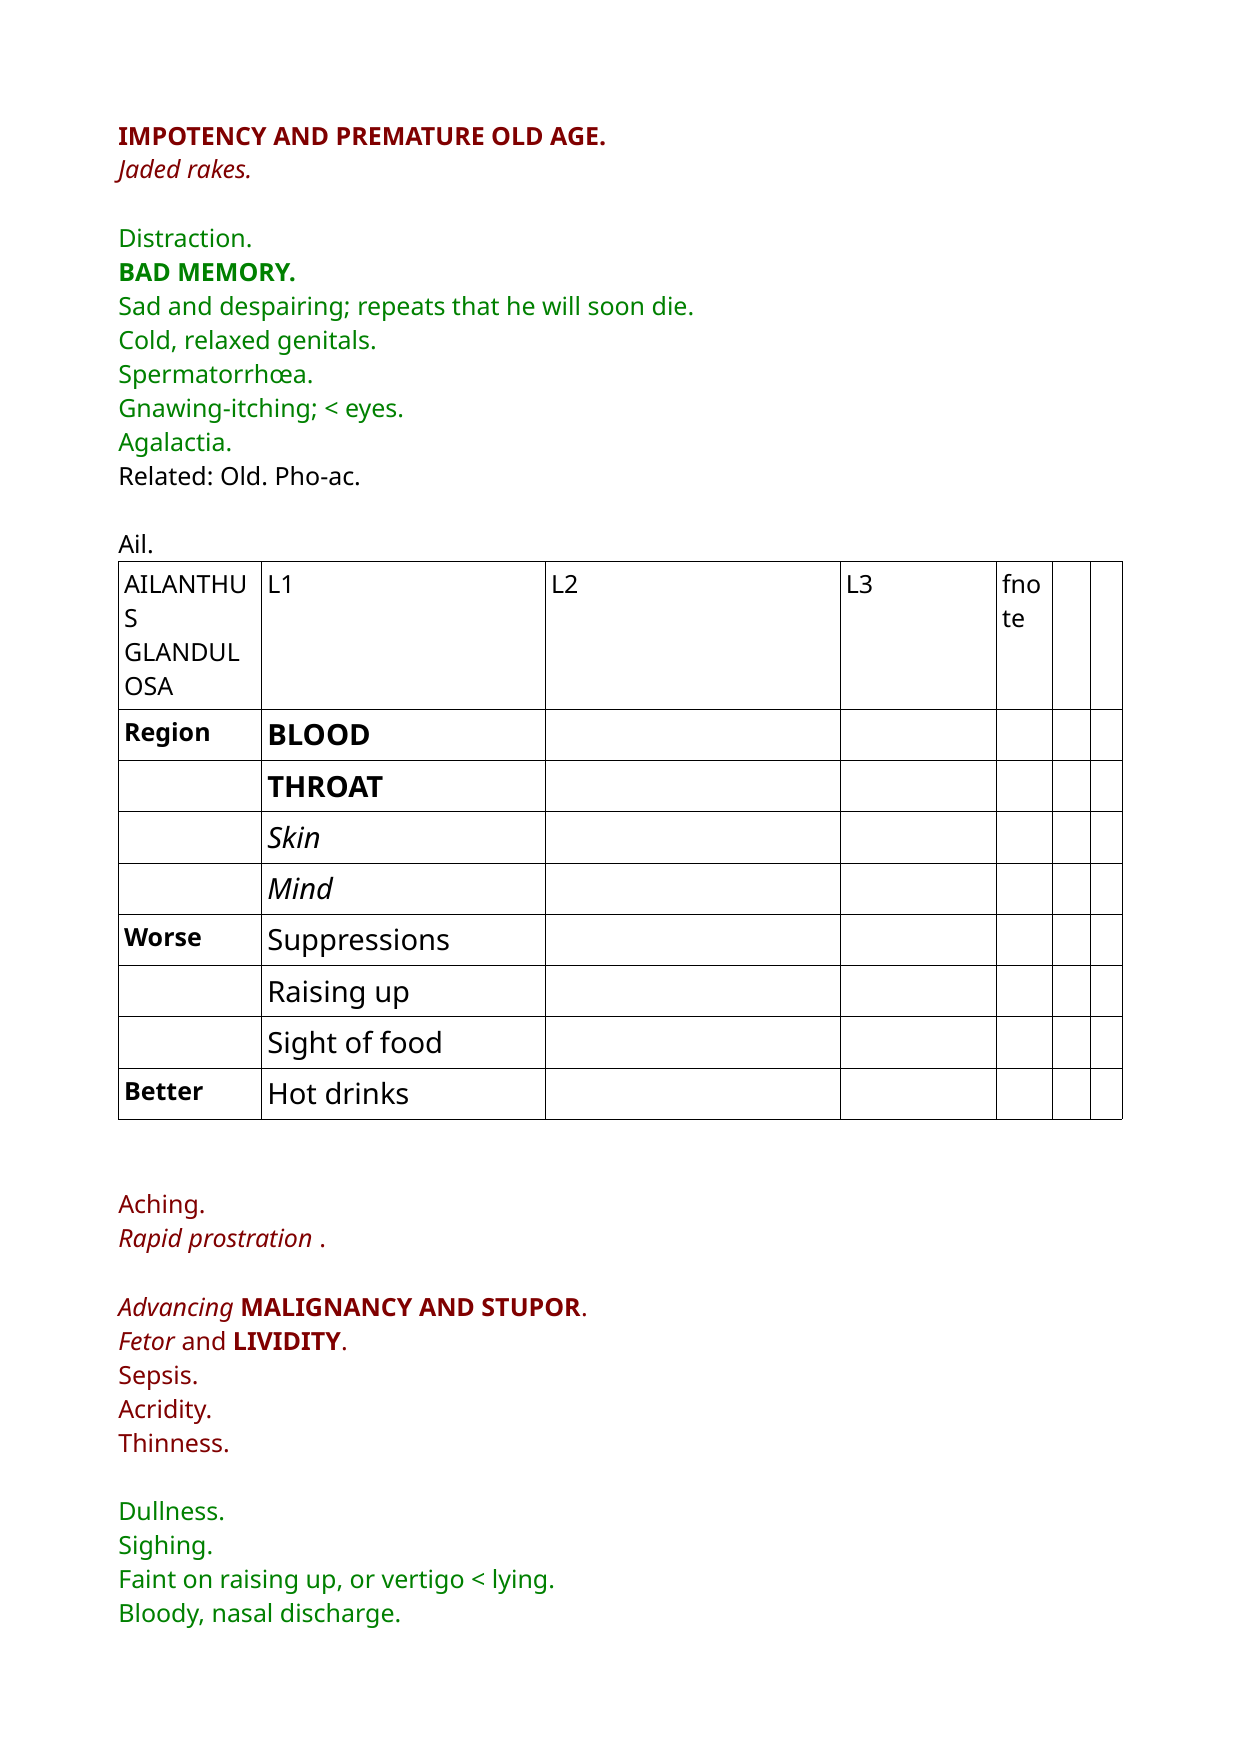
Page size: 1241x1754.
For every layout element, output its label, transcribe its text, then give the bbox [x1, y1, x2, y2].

text Spermatorrhœa. [118, 357, 1122, 391]
table_cell [119, 812, 261, 862]
table_cell [119, 761, 261, 811]
table_cell [1091, 761, 1122, 811]
table_cell [997, 1069, 1052, 1119]
text BAD MEMORY. [118, 254, 1122, 288]
table_cell [1053, 761, 1090, 811]
table_cell [119, 864, 261, 914]
table_cell [1091, 1069, 1122, 1119]
text Fetor and LIVIDITY. [118, 1323, 1122, 1357]
table_header [1053, 562, 1090, 709]
table_cell [997, 915, 1052, 965]
text Distraction. [118, 220, 1122, 254]
table_cell [1053, 864, 1090, 914]
table_cell [1091, 864, 1122, 914]
table_cell Skin [262, 812, 545, 862]
text Dullness. [118, 1493, 1122, 1528]
text Thinness. [118, 1425, 1122, 1459]
table_cell [546, 812, 840, 862]
text IMPOTENCY AND PREMATURE OLD AGE. [118, 118, 1122, 152]
text Acridity. [118, 1391, 1122, 1425]
table_cell [1053, 812, 1090, 862]
table_cell [997, 864, 1052, 914]
table_header AILANTHUS GLANDULOSA [119, 562, 261, 709]
table_cell [841, 966, 996, 1016]
table_cell [546, 864, 840, 914]
table_cell [1091, 812, 1122, 862]
text Aching. [118, 1187, 1122, 1221]
table_cell [546, 761, 840, 811]
table_cell [1053, 1069, 1090, 1119]
text Jaded rakes. [118, 152, 1122, 186]
table_cell THROAT [262, 761, 545, 811]
table_cell [1053, 1017, 1090, 1067]
table_cell [997, 761, 1052, 811]
table_cell Raising up [262, 966, 545, 1016]
table_header L2 [546, 562, 840, 709]
text Cold, relaxed genitals. [118, 322, 1122, 357]
table_cell [841, 864, 996, 914]
table_cell [1053, 915, 1090, 965]
table_cell Hot drinks [262, 1069, 545, 1119]
table_cell [1091, 1017, 1122, 1067]
table_cell [997, 1017, 1052, 1067]
table_cell [1053, 710, 1090, 760]
table_cell [841, 1069, 996, 1119]
table_header L1 [262, 562, 545, 709]
table_cell [841, 915, 996, 965]
text Sepsis. [118, 1357, 1122, 1391]
table_header L3 [841, 562, 996, 709]
table_cell [841, 710, 996, 760]
text Related: Old. Pho-ac. [118, 459, 1122, 493]
table_cell [1091, 966, 1122, 1016]
table_cell [546, 710, 840, 760]
text Agalactia. [118, 425, 1122, 459]
table_cell BLOOD [262, 710, 545, 760]
table_cell Suppressions [262, 915, 545, 965]
table_cell [119, 1017, 261, 1067]
table_cell [1091, 710, 1122, 760]
table_cell Mind [262, 864, 545, 914]
table_header fnote [997, 562, 1052, 709]
text Faint on raising up, or vertigo < lying. [118, 1562, 1122, 1596]
table_cell [841, 812, 996, 862]
text Sighing. [118, 1528, 1122, 1562]
table_cell [997, 812, 1052, 862]
table_cell [841, 1017, 996, 1067]
text Ail. [118, 527, 1122, 561]
table_cell [1053, 966, 1090, 1016]
table_cell Worse [119, 915, 261, 965]
table_cell Region [119, 710, 261, 760]
table_cell [546, 915, 840, 965]
text Advancing MALIGNANCY AND STUPOR. [118, 1289, 1122, 1323]
text Sad and despairing; repeats that he will soon die. [118, 288, 1122, 322]
table_cell [546, 1017, 840, 1067]
table_cell [546, 966, 840, 1016]
table_cell Better [119, 1069, 261, 1119]
table_cell [997, 966, 1052, 1016]
table_cell [119, 966, 261, 1016]
table_cell [841, 761, 996, 811]
text Gnawing-itching; < eyes. [118, 391, 1122, 425]
table_cell Sight of food [262, 1017, 545, 1067]
text Bloody, nasal discharge. [118, 1596, 1122, 1630]
table_cell [1091, 915, 1122, 965]
table_cell [997, 710, 1052, 760]
table_cell [546, 1069, 840, 1119]
table_header [1091, 562, 1122, 709]
text Rapid prostration . [118, 1221, 1122, 1255]
